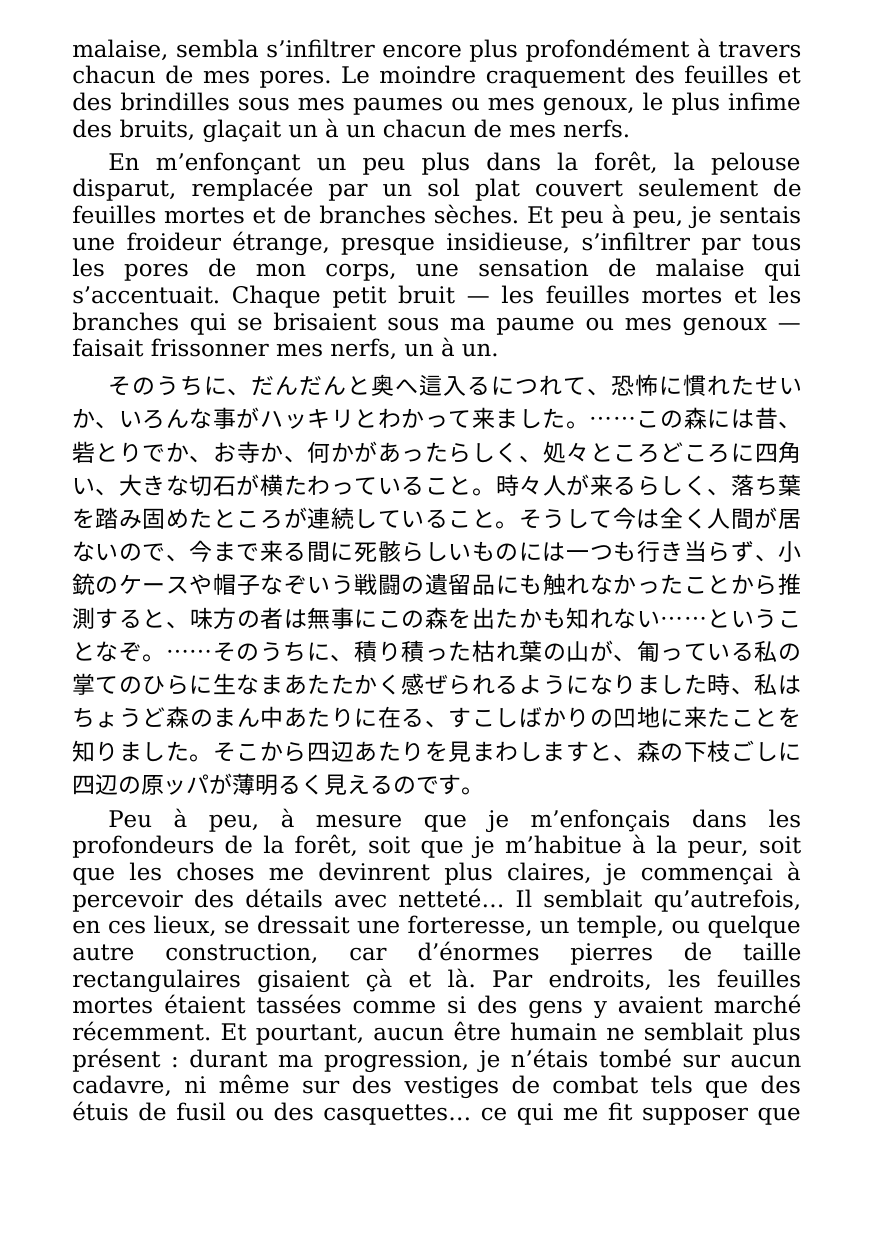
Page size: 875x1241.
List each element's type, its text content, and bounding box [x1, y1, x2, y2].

text Peu à peu, à mesure que je m’enfonçais dans les profondeurs de la forêt, soit que je m’habitue à la peur, soit que les choses me devinrent plus claires, je commençai à percevoir des détails avec netteté… Il semblait qu’autrefois, en ces lieux, se dressait une forteresse, un temple, ou quelque autre construction, car d’énormes pierres de taille rectangulaires gisaient çà et là. Par endroits, les feuilles mortes étaient tassées comme si des gens y avaient marché récemment. Et pourtant, aucun être humain ne semblait plus présent : durant ma progression, je n’étais tombé sur aucun cadavre, ni même sur des vestiges de combat tels que des étuis de fusil ou des casquettes… ce qui me fit supposer que [72, 806, 802, 1126]
text malaise, sembla s’infiltrer encore plus profondément à travers chacun de mes pores. Le moindre craquement des feuilles et des brindilles sous mes paumes ou mes genoux, le plus infime des bruits, glaçait un à un chacun de mes nerfs. [72, 36, 802, 143]
text En m’enfonçant un peu plus dans la forêt, la pelouse disparut, remplacée par un sol plat couvert seulement de feuilles mortes et de branches sèches. Et peu à peu, je sentais une froideur étrange, presque insidieuse, s’infiltrer par tous les pores de mon corps, une sensation de malaise qui s’accentuait. Chaque petit bruit — les feuilles mortes et les branches qui se brisaient sous ma paume ou mes genoux — faisait frissonner mes nerfs, un à un. [72, 149, 802, 362]
text そのうちに、だんだんと奥へ這入るにつれて、恐怖に慣れたせいか、いろんな事がハッキリとわかって来ました。……この森には昔、砦とりでか、お寺か、何かがあったらしく、処々ところどころに四角い、大きな切石が横たわっていること。時々人が来るらしく、落ち葉を踏み固めたところが連続していること。そうして今は全く人間が居ないので、今まで来る間に死骸らしいものには一つも行き当らず、小銃のケースや帽子なぞいう戦闘の遺留品にも触れなかったことから推測すると、味方の者は無事にこの森を出たかも知れない……ということなぞ。……そのうちに、積り積った枯れ葉の山が、匍っている私の掌てのひらに生なまあたたかく感ぜられるようになりました時、私はちょうど森のまん中あたりに在る、すこしばかりの凹地に来たことを知りました。そこから四辺あたりを見まわしますと、森の下枝ごしに四辺の原ッパが薄明るく見えるのです。 [72, 368, 802, 800]
